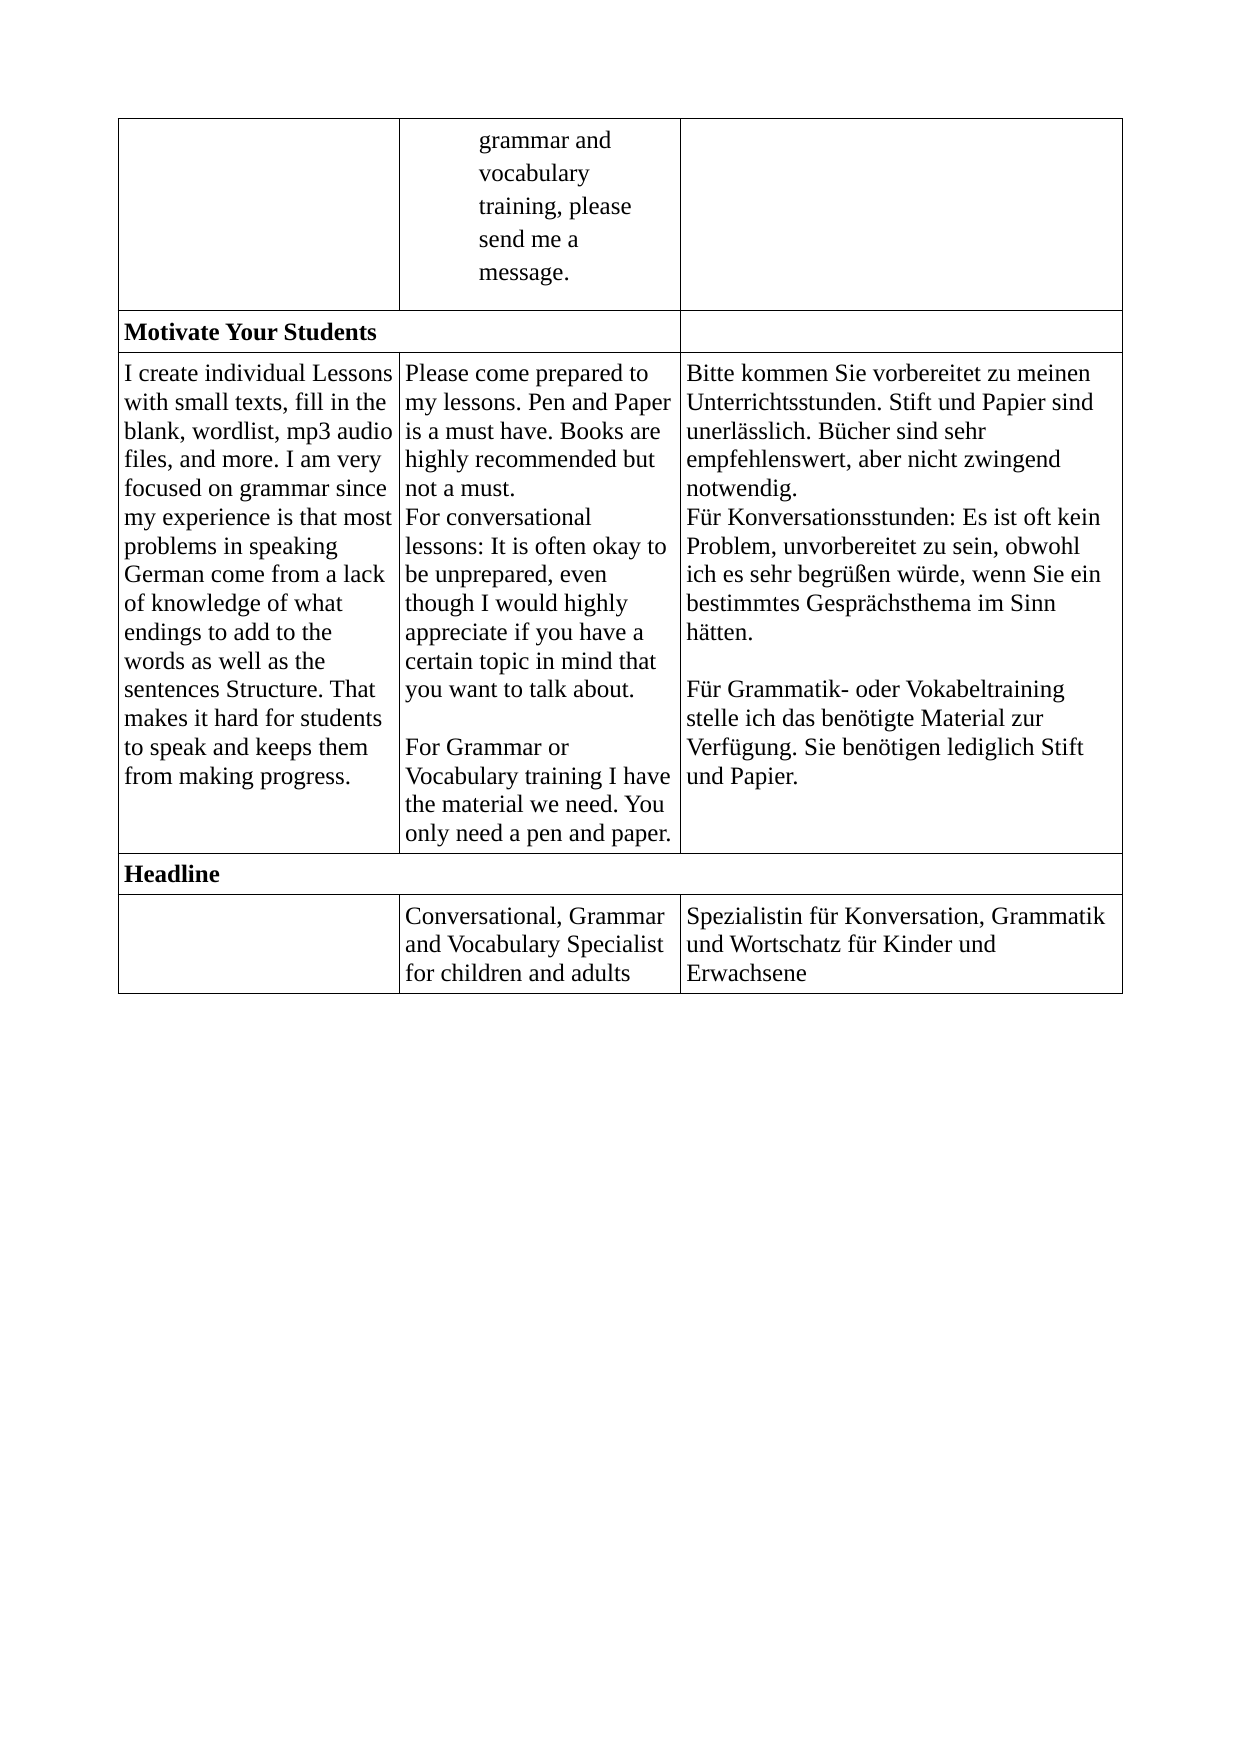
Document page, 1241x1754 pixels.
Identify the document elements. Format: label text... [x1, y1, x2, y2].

table_cell [119, 119, 399, 310]
table_cell I have experience in simple conversational German, for people who want to maintain or practise their German. ##################################### I work with children for • Maintaining German • Additional classes to school • Working with children with special needs Working with children is very different from working with youth or adults. I work with children of parents who have left Germany and who want their children to maintain, their German language abilities. I have often worked with children with autism and ADHD. Working with children with special needs is a special kind of work. If you would like me to teach your children anything beyond conversational German, please contact me in advance so we can discuss the details. ##################################### Grammar and Vocabulary Training I was a member of the “Association for Memory Training” — “Bundesverband Gedächtnistraining” (BVGT). There, we used memorization techniques to train our memory and to memorize all kinds of information, such as words. These memory techniques are highly efficient. Grammar and vocabulary training, especially using memory techniques, can easily be done in groups of up to five people. In a group, I would agree to lower the overall price per person. If you are particularly interested in grammar and vocabulary training, please send me a message. [400, 119, 680, 310]
table_cell Conversational, Grammar and Vocabulary Specialist for children and adults [400, 895, 680, 993]
table_cell Spezialistin für Konversation, Grammatik und Wortschatz für Kinder und Erwachsene [681, 895, 1122, 993]
table_cell Please come prepared to my lessons. Pen and Paper is a must have. Books are highly recommended but not a must. For conversational lessons: It is often okay to be unprepared, even though I would highly appreciate if you have a certain topic in mind that you want to talk about. For Grammar or Vocabulary training I have the material we need. You only need a pen and paper. [400, 353, 680, 853]
table_cell Motivate Your Students [119, 311, 680, 352]
table_cell Headline [119, 854, 1122, 894]
table_cell I create individual Lessons with small texts, fill in the blank, wordlist, mp3 audio files, and more. I am very focused on grammar since my experience is that most problems in speaking German come from a lack of knowledge of what endings to add to the words as well as the sentences Structure. That makes it hard for students to speak and keeps them from making progress. [119, 353, 399, 853]
table_cell [681, 311, 1122, 352]
table_cell [681, 119, 1122, 310]
table_cell [119, 895, 399, 993]
table_cell Bitte kommen Sie vorbereitet zu meinen Unterrichtsstunden. Stift und Papier sind unerlässlich. Bücher sind sehr empfehlenswert, aber nicht zwingend notwendig. Für Konversationsstunden: Es ist oft kein Problem, unvorbereitet zu sein, obwohl ich es sehr begrüßen würde, wenn Sie ein bestimmtes Gesprächsthema im Sinn hätten. Für Grammatik- oder Vokabeltraining stelle ich das benötigte Material zur Verfügung. Sie benötigen lediglich Stift und Papier. [681, 353, 1122, 853]
